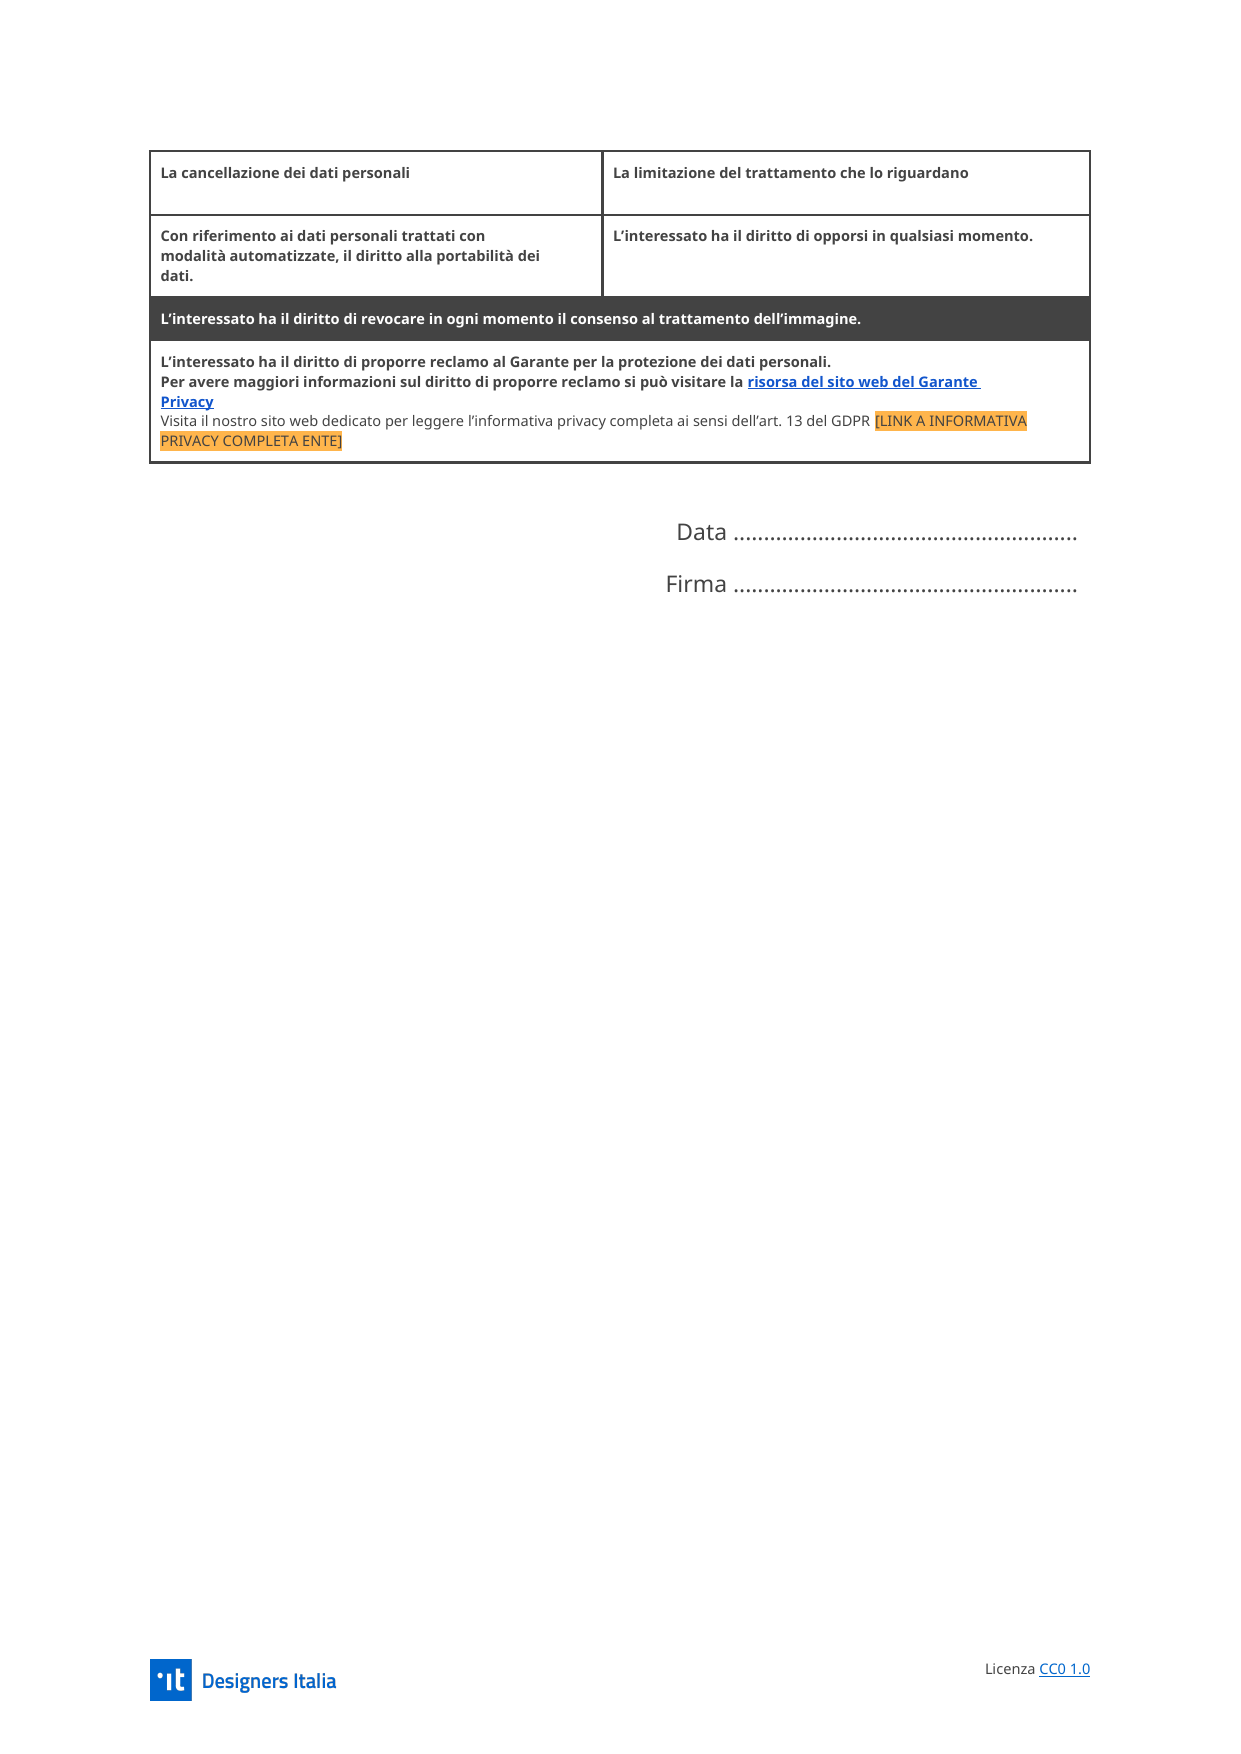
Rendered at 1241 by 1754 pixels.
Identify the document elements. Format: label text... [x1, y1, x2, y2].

table_cell Con riferimento ai dati personali trattati con modalità automatizzate, il diritto alla portabilità dei dati. [151, 216, 601, 296]
table_cell L’interessato ha il diritto di proporre reclamo al Garante per la protezione dei dati personali. Per avere maggiori informazioni sul diritto di proporre reclamo si può visitare la risorsa del sito web del Garante Privacy Visita il nostro sito web dedicato per leggere l’informativa privacy completa ai sensi dell’art. 13 del GDPR [LINK A INFORMATIVA PRIVACY COMPLETA ENTE] [151, 341, 1089, 461]
table_cell La limitazione del trattamento che lo riguardano [604, 152, 1089, 214]
table_cell La cancellazione dei dati personali [151, 152, 601, 214]
table_cell L’interessato ha il diritto di revocare in ogni momento il consenso al trattamento dell’immagine. [151, 298, 1089, 339]
table_cell L’interessato ha il diritto di opporsi in qualsiasi momento. [604, 216, 1089, 296]
text Firma ..………………………………..…………….. [150, 568, 1078, 599]
picture [150, 1659, 347, 1701]
text Data ..………………………………..…………….. [150, 516, 1078, 547]
